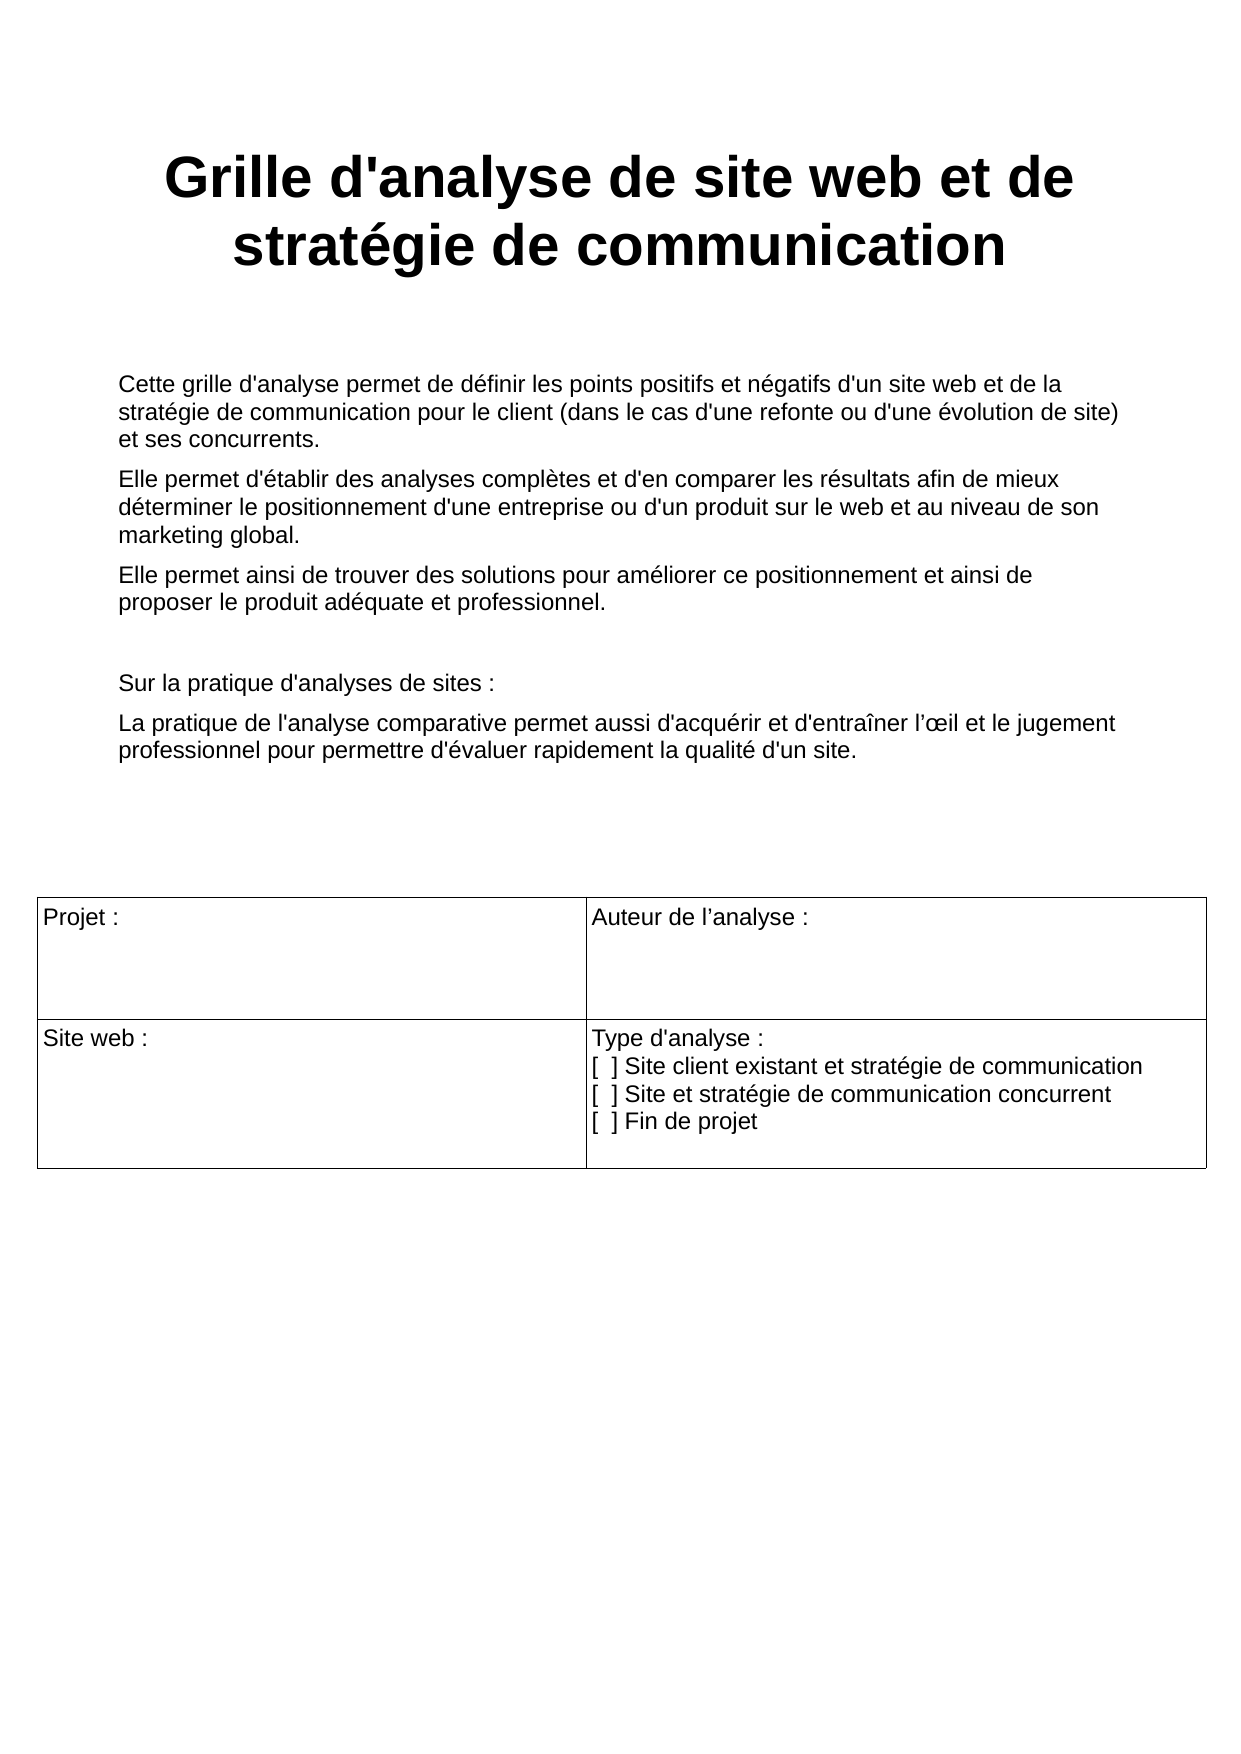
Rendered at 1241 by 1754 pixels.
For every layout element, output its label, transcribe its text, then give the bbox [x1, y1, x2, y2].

title Grille d'analyse de site web et de stratégie de communication [118, 143, 1122, 277]
text Cette grille d'analyse permet de définir les points positifs et négatifs d'un site web et de la stratégie de communication pour le client (dans le cas d'une refonte ou d'une évolution de site) et ses concurrents. [118, 370, 1122, 453]
table_header Projet : [38, 898, 586, 1018]
text Sur la pratique d'analyses de sites : [118, 668, 1122, 696]
text Elle permet ainsi de trouver des solutions pour améliorer ce positionnement et ainsi de proposer le produit adéquate et professionnel. [118, 561, 1122, 616]
table_cell Site web : [38, 1020, 586, 1168]
table_header Auteur de l’analyse : [587, 898, 1206, 1018]
text La pratique de l'analyse comparative permet aussi d'acquérir et d'entraîner l’œil et le jugement professionnel pour permettre d'évaluer rapidement la qualité d'un site. [118, 708, 1122, 764]
text Elle permet d'établir des analyses complètes et d'en comparer les résultats afin de mieux déterminer le positionnement d'une entreprise ou d'un produit sur le web et au niveau de son marketing global. [118, 465, 1122, 548]
table_cell Type d'analyse : [ ] Site client existant et stratégie de communication [ ] Site et stratégie de communication concurrent [ ] Fin de projet [587, 1020, 1206, 1168]
